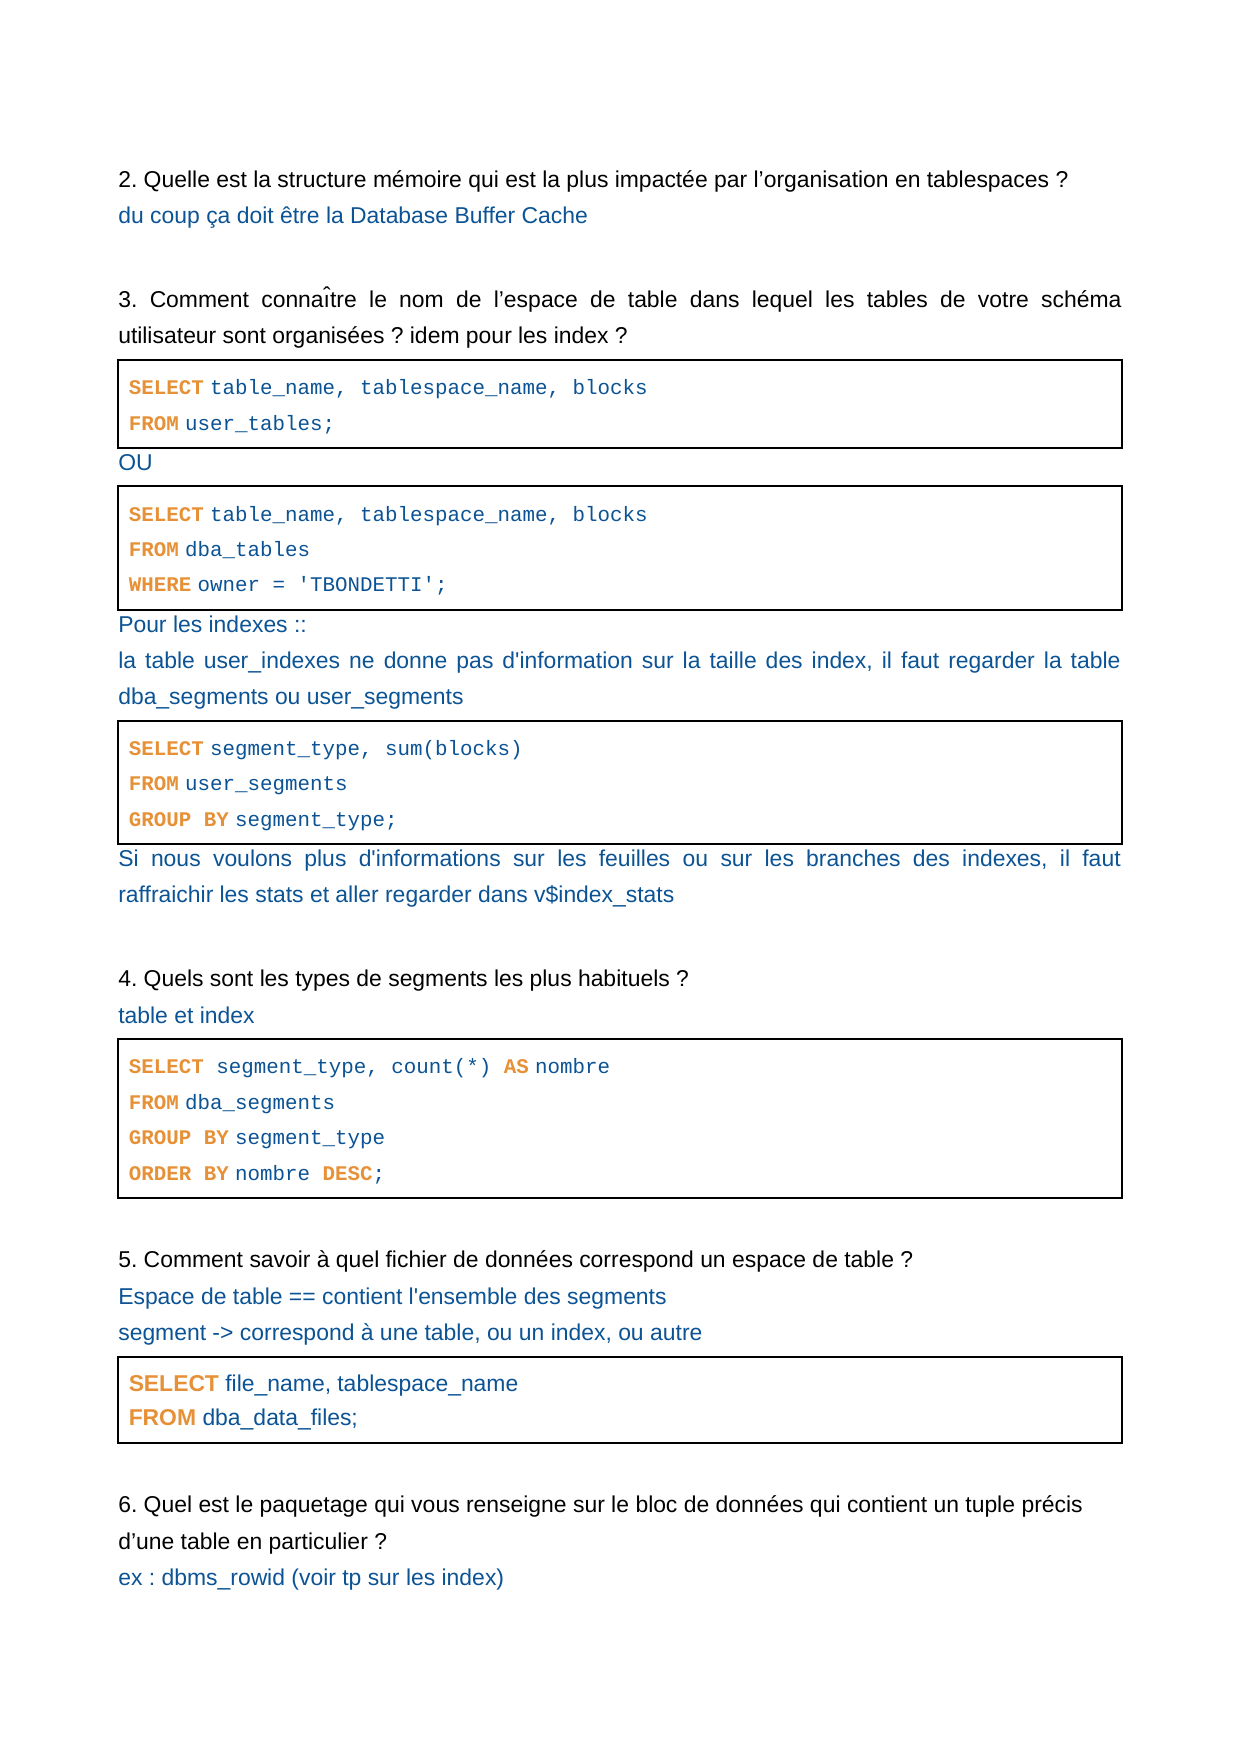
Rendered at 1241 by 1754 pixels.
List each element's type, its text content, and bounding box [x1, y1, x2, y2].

table_header SELECT segment_type, sum(blocks) FROM user_segments GROUP BY segment_type; [119, 722, 1121, 843]
text 5. Comment savoir à quel fichier de données correspond un espace de table ? [118, 1246, 1122, 1273]
text OU [118, 449, 1122, 475]
text segment -> correspond à une table, ou un index, ou autre [118, 1319, 1122, 1346]
table_header SELECT table_name, tablespace_name, blocks FROM user_tables; [119, 361, 1121, 447]
table_header SELECT file_name, tablespace_name FROM dba_data_files; [119, 1358, 1121, 1442]
text Si nous voulons plus d'informations sur les feuilles ou sur les branches des indexes, il faut raffraichir les stats et aller regarder dans v$index_stats [118, 845, 1122, 908]
text table et index [118, 1002, 1122, 1028]
text d’une table en particulier ? [118, 1528, 1122, 1554]
text Espace de table == contient l'ensemble des segments [118, 1283, 1122, 1309]
text ex : dbms_rowid (voir tp sur les index) [118, 1564, 1122, 1590]
text Pour les indexes :: [118, 611, 1122, 637]
text la table user_indexes ne donne pas d'information sur la taille des index, il faut regarder la table dba_segments ou user_segments [118, 647, 1122, 709]
text 6. Quel est le paquetage qui vous renseigne sur le bloc de données qui contient un tuple précis [118, 1491, 1122, 1518]
text 2. Quelle est la structure mémoire qui est la plus impactée par l’organisation en tablespaces ? [118, 166, 1122, 192]
text 3. Comment connaı̂tre le nom de l’espace de table dans lequel les tables de votre schéma utilisateur sont organisées ? idem pour les index ? [118, 286, 1122, 349]
text du coup ça doit être la Database Buffer Cache [118, 202, 1122, 228]
text 4. Quels sont les types de segments les plus habituels ? [118, 965, 1122, 992]
table_header SELECT segment_type, count(*) AS nombre FROM dba_segments GROUP BY segment_type ORDER BY nombre DESC; [119, 1040, 1121, 1197]
table_header SELECT table_name, tablespace_name, blocks FROM dba_tables WHERE owner = 'TBONDETTI'; [119, 487, 1121, 608]
